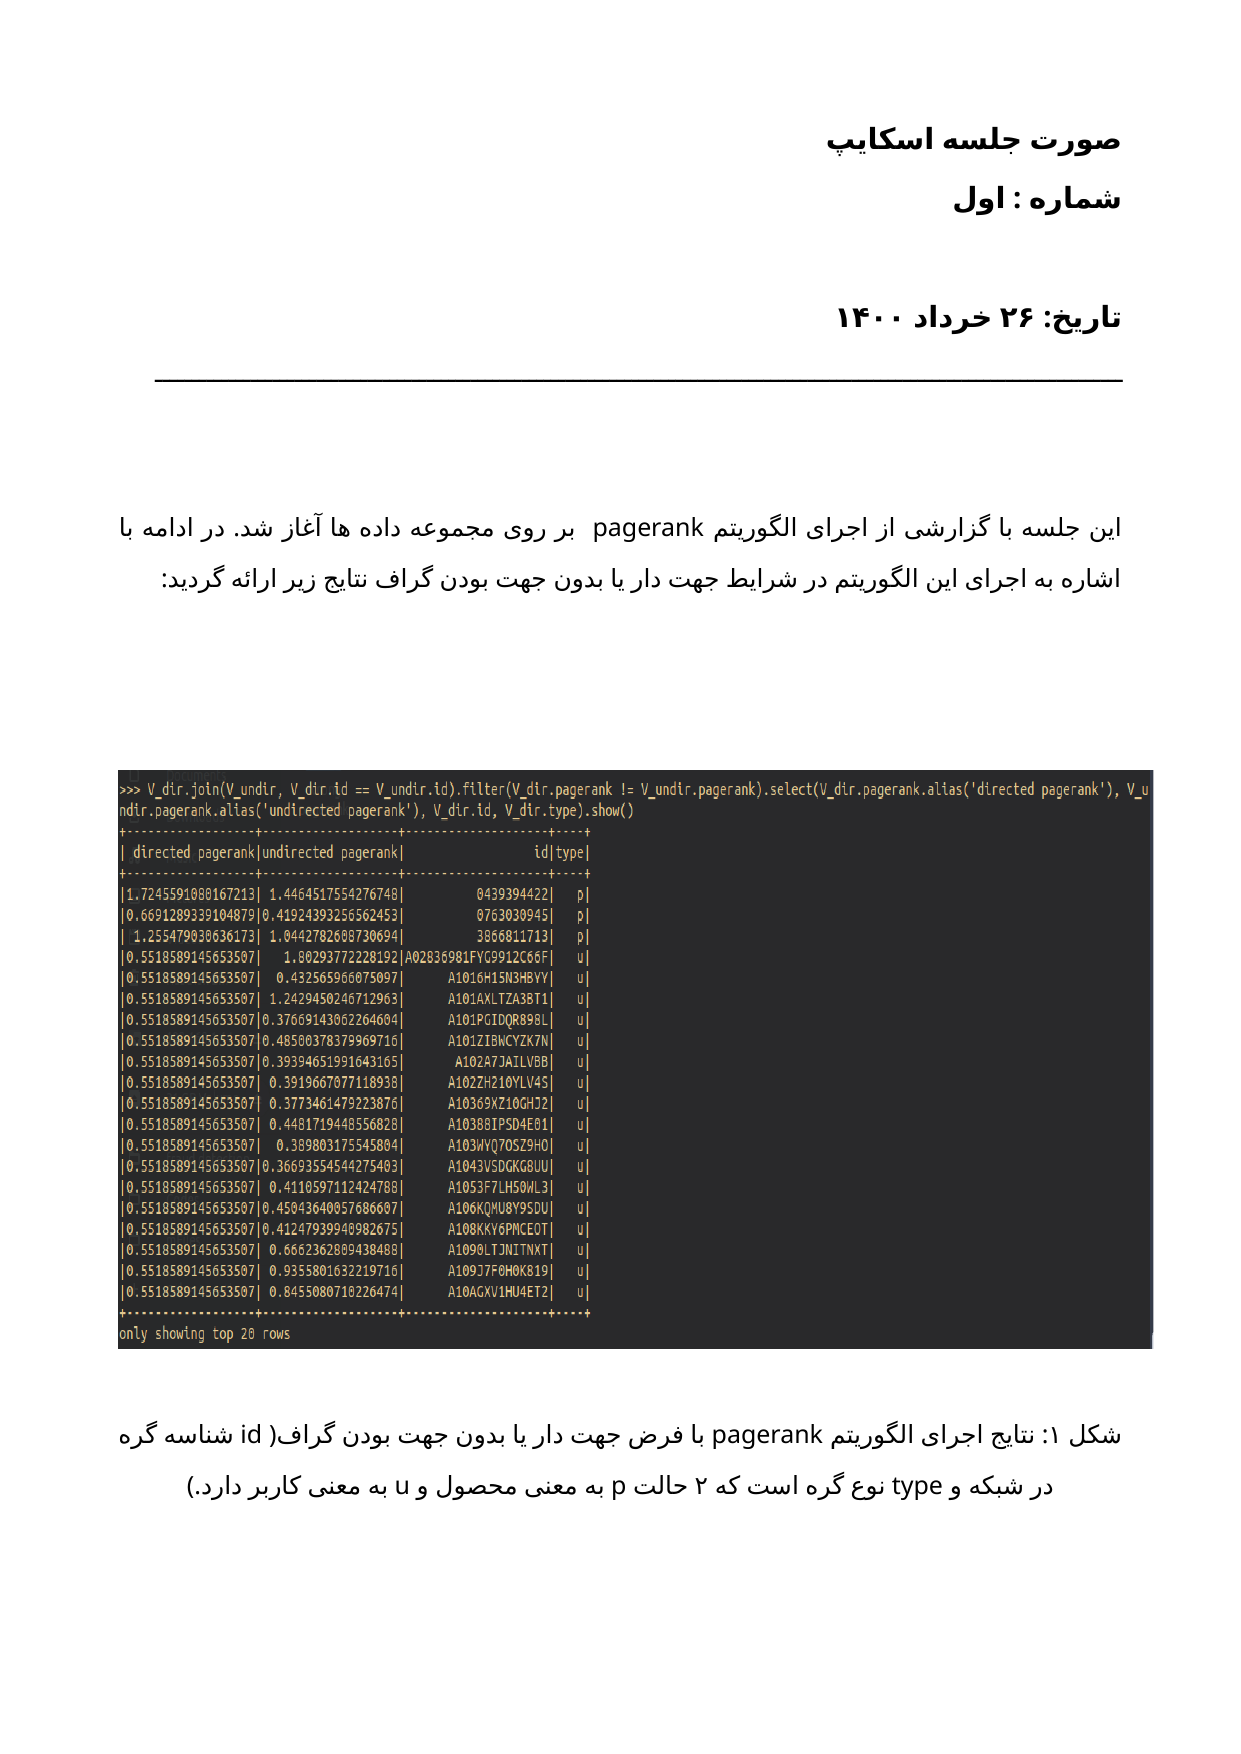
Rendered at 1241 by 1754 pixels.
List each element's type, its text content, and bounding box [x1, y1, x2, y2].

picture [118, 770, 1154, 1349]
text تاریخ: ۲۶ خرداد ۱۴۰۰ [118, 297, 1122, 336]
text شماره : اول [118, 178, 1122, 217]
text صورت جلسه اسکایپ [118, 118, 1122, 158]
text این جلسه با گزارشی از اجرای الگوریتم pagerank بر روی مجموعه داده ها آغاز شد. در ادامه با اشاره به اجرای این الگوریتم در شرایط جهت دار یا بدون جهت بودن گراف نتایج زیر ارائه گردید: [118, 509, 1122, 594]
text شکل ۱: نتایج اجرای الگوریتم pagerank با فرض جهت دار یا بدون جهت بودن گراف( id شناسه گره در شبکه و type نوع گره است که ۲ حالت p به معنی محصول و u به معنی کاربر دارد.) [118, 1417, 1122, 1502]
text ــــــــــــــــــــــــــــــــــــــــــــــــــــــــــــــــــــــــــــــــــــــــــــــــــــــــــــــــــــــــــــــــــــ [118, 356, 1122, 390]
